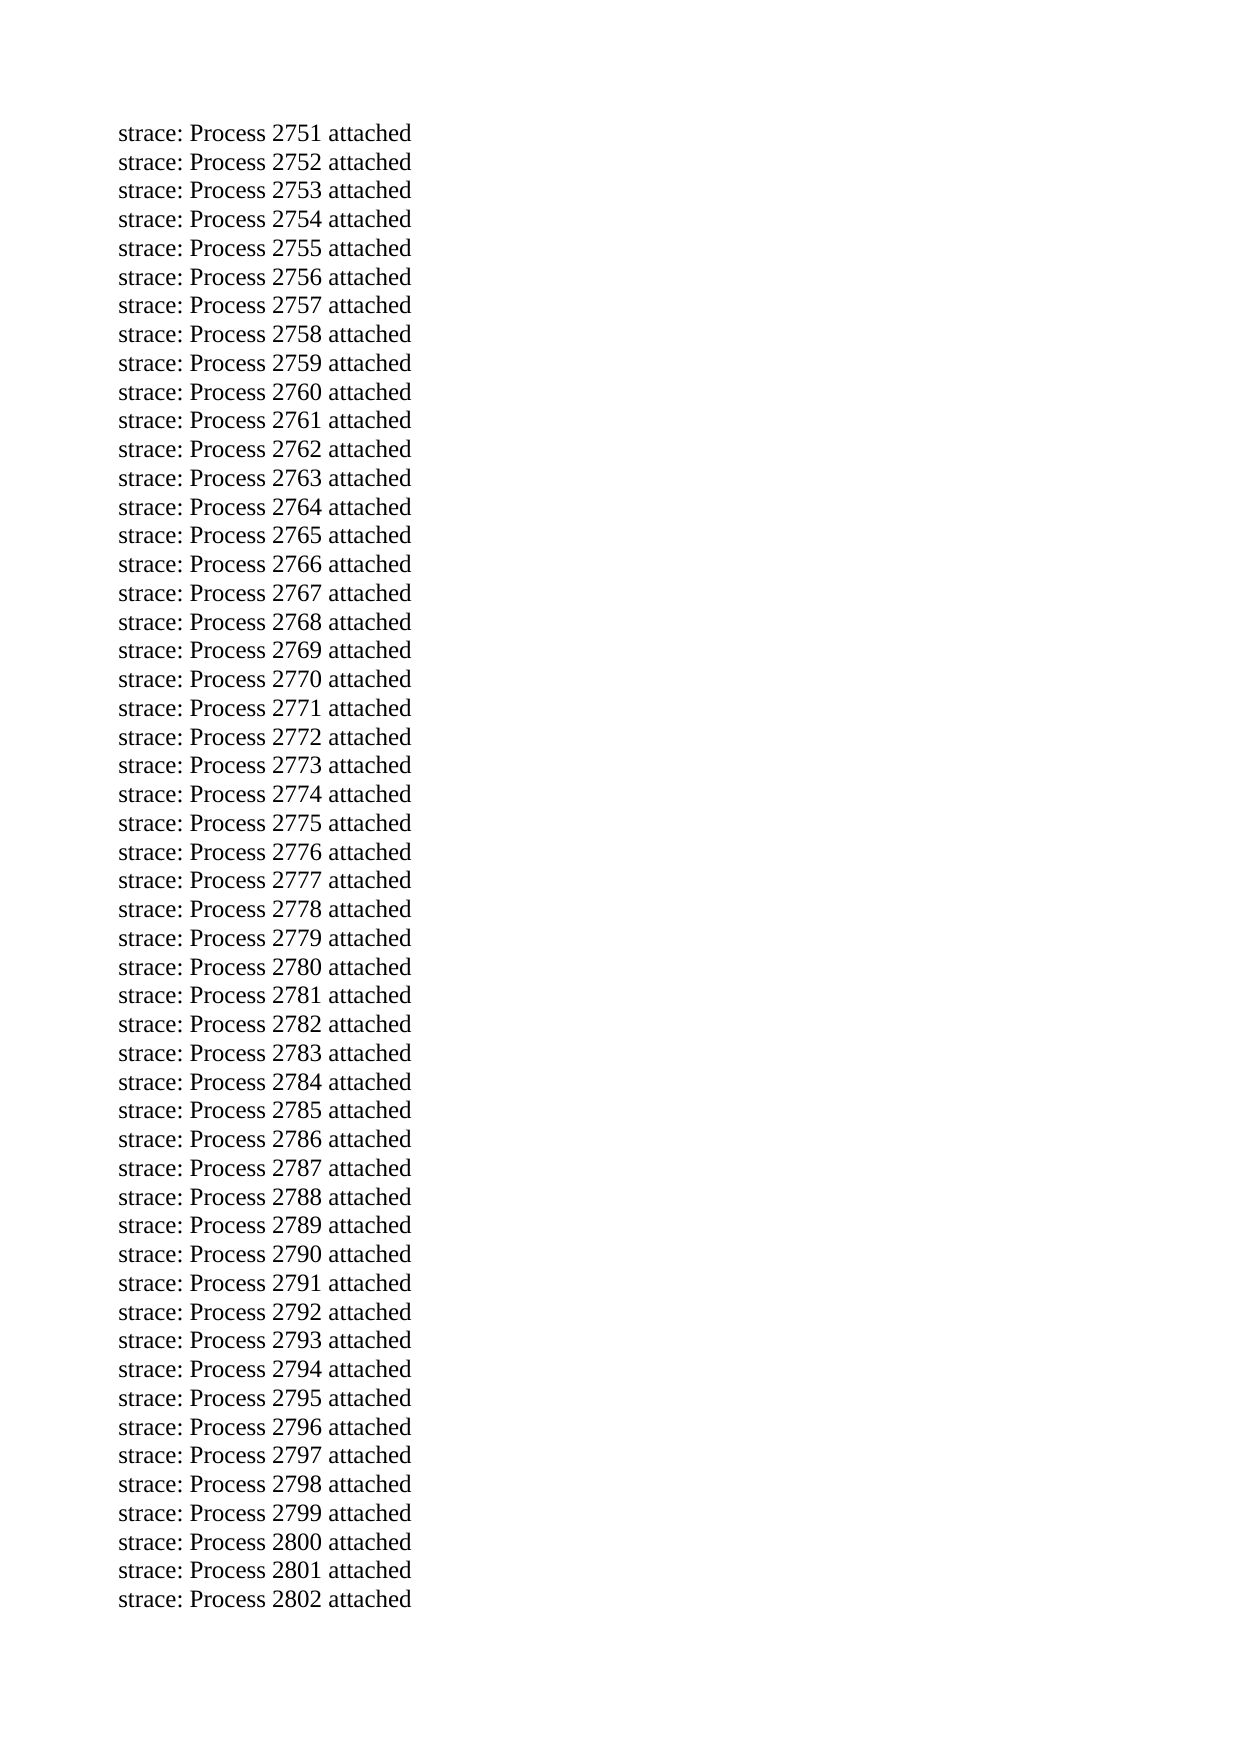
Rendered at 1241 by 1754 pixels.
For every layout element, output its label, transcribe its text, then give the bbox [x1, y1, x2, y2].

text strace: Process 2797 attached [118, 1441, 1122, 1469]
text strace: Process 2801 attached [118, 1556, 1122, 1584]
text strace: Process 2762 attached [118, 434, 1122, 463]
text strace: Process 2769 attached [118, 636, 1122, 664]
text strace: Process 2786 attached [118, 1124, 1122, 1153]
text strace: Process 2758 attached [118, 319, 1122, 348]
text strace: Process 2757 attached [118, 291, 1122, 319]
text strace: Process 2766 attached [118, 549, 1122, 578]
text strace: Process 2760 attached [118, 377, 1122, 406]
text strace: Process 2789 attached [118, 1211, 1122, 1239]
text strace: Process 2782 attached [118, 1009, 1122, 1038]
text strace: Process 2796 attached [118, 1412, 1122, 1441]
text strace: Process 2771 attached [118, 693, 1122, 722]
text strace: Process 2791 attached [118, 1268, 1122, 1297]
text strace: Process 2759 attached [118, 348, 1122, 377]
text strace: Process 2798 attached [118, 1469, 1122, 1498]
text strace: Process 2793 attached [118, 1326, 1122, 1354]
text strace: Process 2776 attached [118, 837, 1122, 866]
text strace: Process 2772 attached [118, 722, 1122, 751]
text strace: Process 2790 attached [118, 1239, 1122, 1268]
text strace: Process 2792 attached [118, 1297, 1122, 1326]
text strace: Process 2751 attached [118, 118, 1122, 147]
text strace: Process 2788 attached [118, 1182, 1122, 1211]
text strace: Process 2780 attached [118, 952, 1122, 981]
text strace: Process 2777 attached [118, 866, 1122, 894]
text strace: Process 2781 attached [118, 981, 1122, 1009]
text strace: Process 2779 attached [118, 923, 1122, 952]
text strace: Process 2767 attached [118, 578, 1122, 607]
text strace: Process 2756 attached [118, 262, 1122, 291]
text strace: Process 2768 attached [118, 607, 1122, 636]
text strace: Process 2764 attached [118, 492, 1122, 521]
text strace: Process 2755 attached [118, 233, 1122, 262]
text strace: Process 2795 attached [118, 1383, 1122, 1412]
text strace: Process 2787 attached [118, 1153, 1122, 1182]
text strace: Process 2778 attached [118, 894, 1122, 923]
text strace: Process 2753 attached [118, 176, 1122, 204]
text strace: Process 2765 attached [118, 521, 1122, 549]
text strace: Process 2785 attached [118, 1096, 1122, 1124]
text strace: Process 2773 attached [118, 751, 1122, 779]
text strace: Process 2775 attached [118, 808, 1122, 837]
text strace: Process 2783 attached [118, 1038, 1122, 1067]
text strace: Process 2763 attached [118, 463, 1122, 492]
text strace: Process 2794 attached [118, 1354, 1122, 1383]
text strace: Process 2761 attached [118, 406, 1122, 434]
text strace: Process 2784 attached [118, 1067, 1122, 1096]
text strace: Process 2800 attached [118, 1527, 1122, 1556]
text strace: Process 2754 attached [118, 204, 1122, 233]
text strace: Process 2774 attached [118, 779, 1122, 808]
text strace: Process 2802 attached [118, 1584, 1122, 1613]
text strace: Process 2770 attached [118, 664, 1122, 693]
text strace: Process 2799 attached [118, 1498, 1122, 1527]
text strace: Process 2752 attached [118, 147, 1122, 176]
